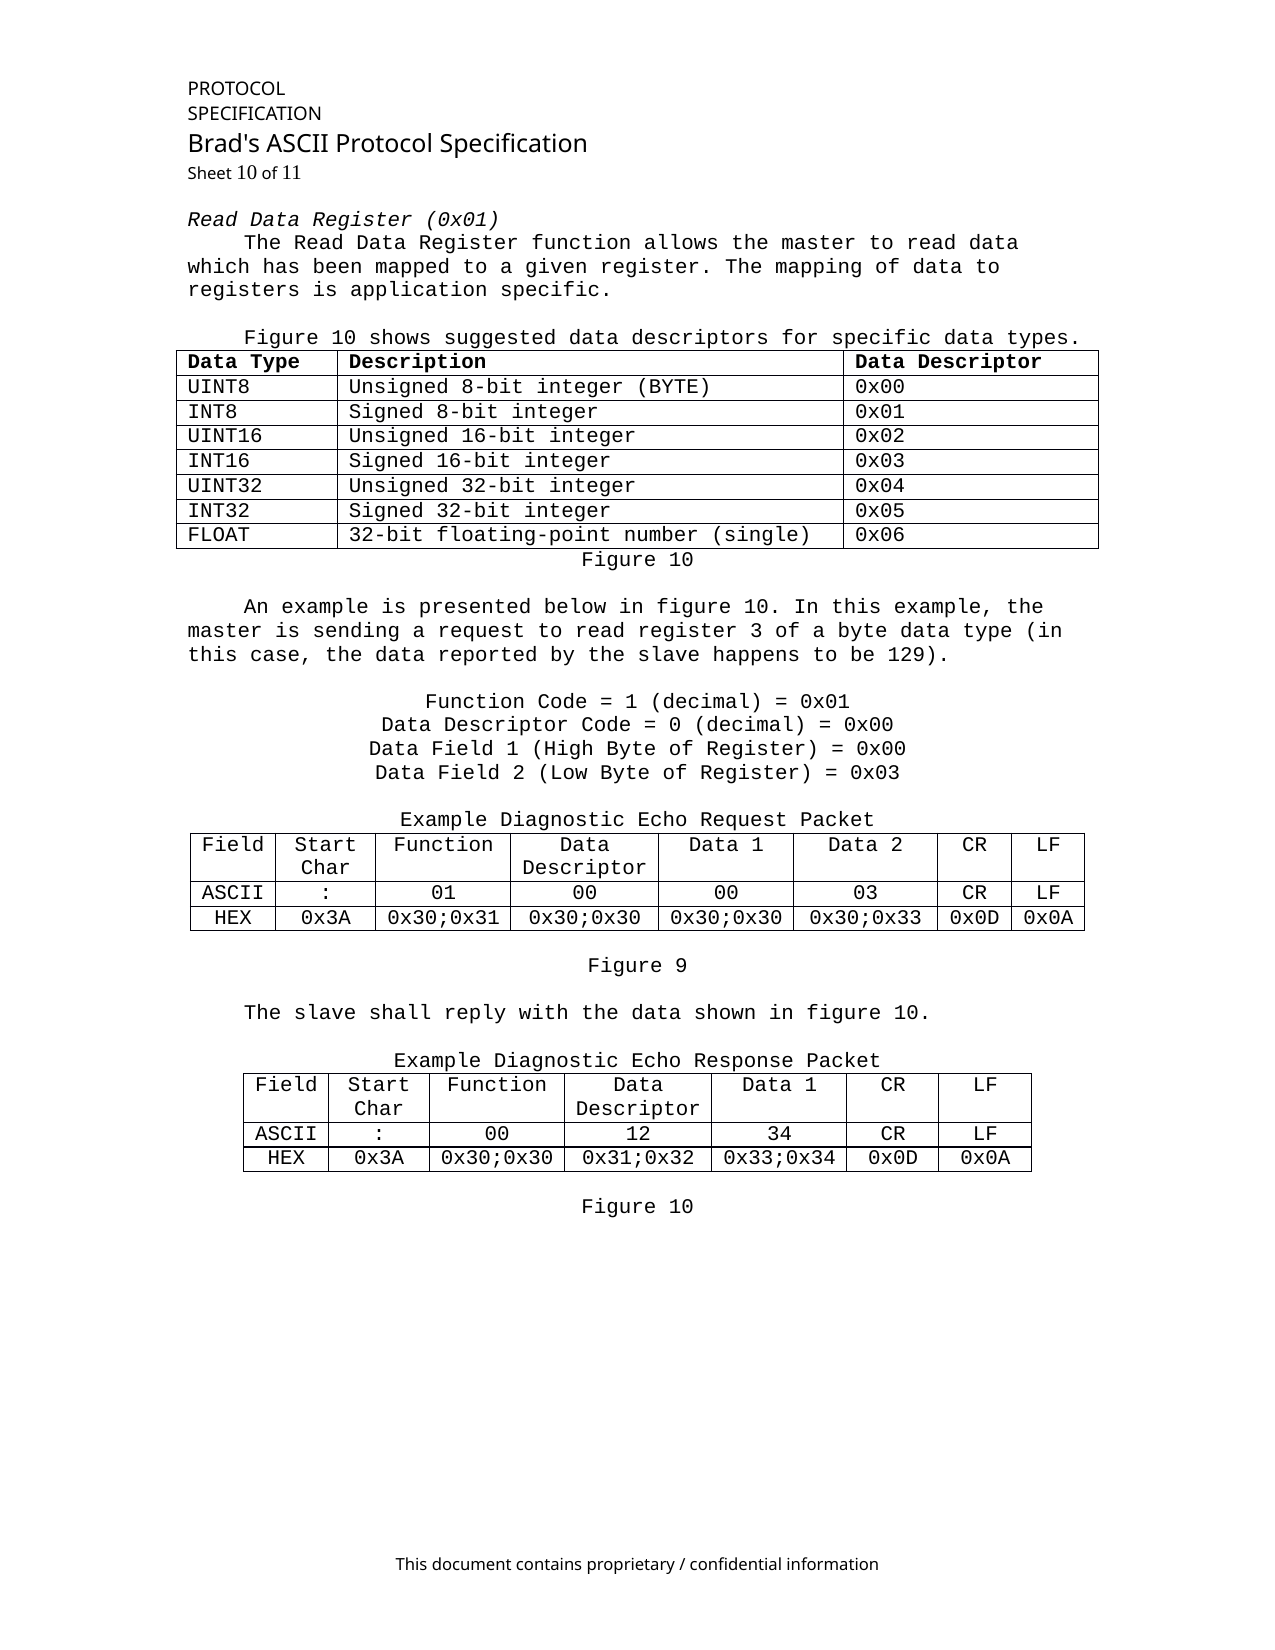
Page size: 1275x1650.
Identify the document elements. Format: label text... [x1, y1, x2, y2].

table_header CR [847, 1074, 938, 1122]
table_header LF [1012, 834, 1084, 881]
table_cell 32-bit floating-point number (single) [338, 524, 843, 548]
text Figure 10 [187, 549, 1087, 573]
table_cell 0x30;0x30 [430, 1148, 564, 1171]
table_cell 0x05 [844, 500, 1098, 523]
table_header CR [938, 834, 1011, 881]
table_cell 0x31;0x32 [565, 1148, 711, 1171]
table_cell 12 [565, 1123, 711, 1146]
table_header Data Descriptor [844, 351, 1098, 375]
table_cell ASCII [191, 882, 275, 906]
text Read Data Register (0x01) [187, 208, 1087, 232]
text Figure 10 [187, 1196, 1087, 1219]
table_header Field [191, 834, 275, 881]
table_cell 0x00 [844, 376, 1098, 400]
text Figure 10 shows suggested data descriptors for specific data types. [187, 327, 1087, 350]
table_cell 0x30;0x30 [511, 907, 658, 930]
text Data Field 1 (High Byte of Register) = 0x00 [187, 738, 1087, 762]
table_cell : [276, 882, 375, 906]
table_cell 00 [659, 882, 793, 906]
table_header Description [338, 351, 843, 375]
table_cell 0x06 [844, 524, 1098, 548]
table_cell 0x0A [1012, 907, 1084, 930]
table_header Function [376, 834, 510, 881]
table_cell 00 [430, 1123, 564, 1146]
table_cell LF [1012, 882, 1084, 906]
table_cell Unsigned 16-bit integer [338, 426, 843, 449]
text The Read Data Register function allows the master to read data which has been mapped to a given register. The mapping of data to registers is application specific. [187, 232, 1087, 303]
table_cell INT16 [177, 450, 337, 474]
table_cell 0x03 [844, 450, 1098, 474]
text The slave shall reply with the data shown in figure 10. [187, 1002, 1087, 1026]
table_cell Unsigned 8-bit integer (BYTE) [338, 376, 843, 400]
table_cell Signed 16-bit integer [338, 450, 843, 474]
table_cell UINT32 [177, 475, 337, 498]
text Figure 9 [187, 955, 1087, 979]
table_header Function [430, 1074, 564, 1122]
table_cell 0x04 [844, 475, 1098, 498]
table_cell UINT16 [177, 426, 337, 449]
table_cell 0x0A [939, 1148, 1031, 1171]
table_header Data 2 [794, 834, 937, 881]
table_header Start Char [329, 1074, 429, 1122]
table_cell HEX [191, 907, 275, 930]
table_cell 0x30;0x33 [794, 907, 937, 930]
text Data Field 2 (Low Byte of Register) = 0x03 [187, 762, 1087, 785]
table_cell 0x3A [329, 1148, 429, 1171]
table_cell LF [939, 1123, 1031, 1146]
text Example Diagnostic Echo Response Packet [187, 1050, 1087, 1073]
table_cell 0x3A [276, 907, 375, 930]
table_cell CR [847, 1123, 938, 1146]
table_cell FLOAT [177, 524, 337, 548]
table_cell Unsigned 32-bit integer [338, 475, 843, 498]
table_header Data 1 [659, 834, 793, 881]
table_cell 0x30;0x31 [376, 907, 510, 930]
table_cell 00 [511, 882, 658, 906]
table_cell Signed 8-bit integer [338, 401, 843, 424]
table_cell CR [938, 882, 1011, 906]
table_cell UINT8 [177, 376, 337, 400]
table_cell 03 [794, 882, 937, 906]
table_cell 01 [376, 882, 510, 906]
table_cell 0x0D [847, 1148, 938, 1171]
table_cell : [329, 1123, 429, 1146]
table_cell INT32 [177, 500, 337, 523]
table_cell 0x02 [844, 426, 1098, 449]
table_header Field [244, 1074, 328, 1122]
table_header Data 1 [712, 1074, 846, 1122]
table_header Data Type [177, 351, 337, 375]
text Function Code = 1 (decimal) = 0x01 [187, 691, 1087, 714]
table_cell Signed 32-bit integer [338, 500, 843, 523]
table_cell 0x0D [938, 907, 1011, 930]
table_header Start Char [276, 834, 375, 881]
table_cell 0x30;0x30 [659, 907, 793, 930]
text Data Descriptor Code = 0 (decimal) = 0x00 [187, 714, 1087, 738]
table_cell 0x01 [844, 401, 1098, 424]
table_cell ASCII [244, 1123, 328, 1146]
table_cell 34 [712, 1123, 846, 1146]
table_cell INT8 [177, 401, 337, 424]
text An example is presented below in figure 10. In this example, the master is sending a request to read register 3 of a byte data type (in this case, the data reported by the slave happens to be 129). [187, 596, 1087, 667]
table_header LF [939, 1074, 1031, 1122]
table_header Data Descriptor [565, 1074, 711, 1122]
table_header Data Descriptor [511, 834, 658, 881]
table_cell 0x33;0x34 [712, 1148, 846, 1171]
table_cell HEX [244, 1148, 328, 1171]
text Example Diagnostic Echo Request Packet [187, 809, 1087, 833]
